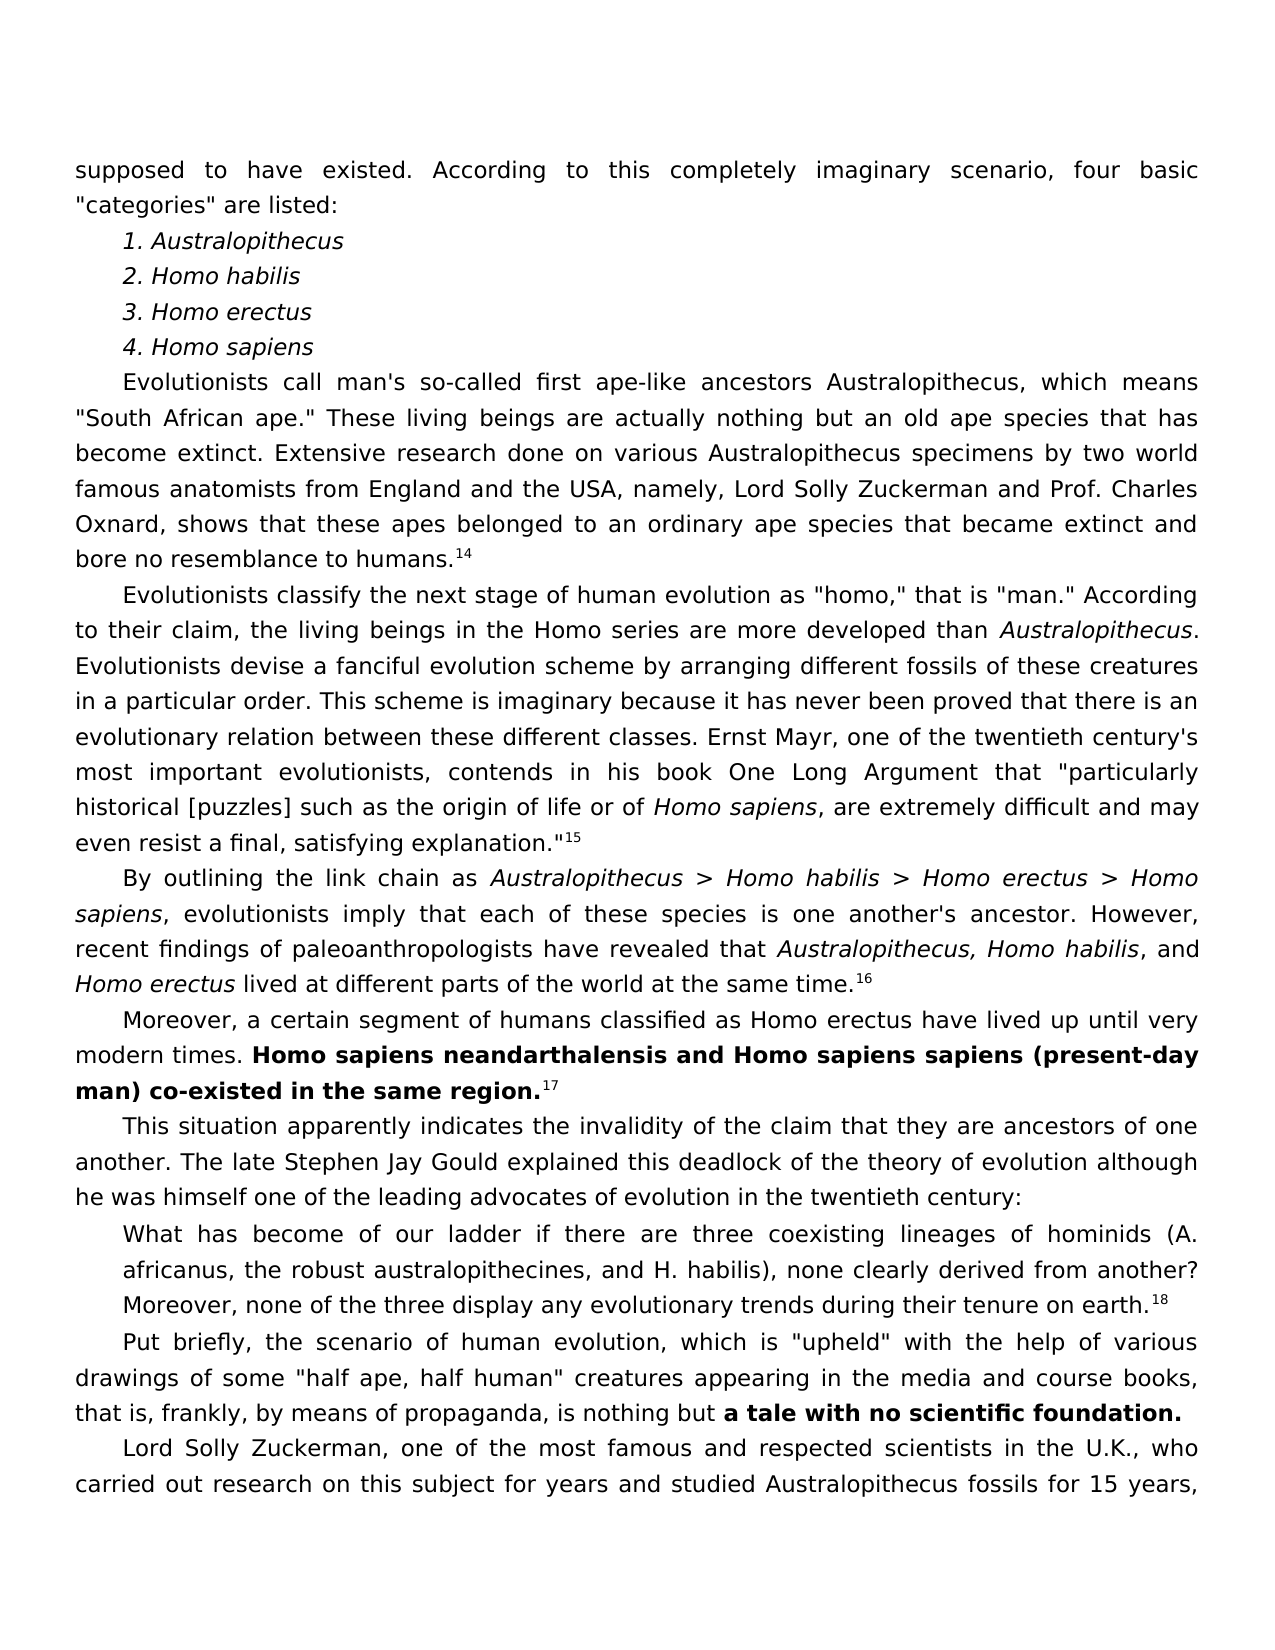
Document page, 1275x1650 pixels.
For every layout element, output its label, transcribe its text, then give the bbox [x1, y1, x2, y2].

text Moreover, a certain segment of humans classified as Homo erectus have lived up until very modern times. Homo sapiens neandarthalensis and Homo sapiens sapiens (present-day man) co-existed in the same region.17 [75, 1000, 1200, 1106]
text Put briefly, the scenario of human evolution, which is "upheld" with the help of various drawings of some "half ape, half human" creatures appearing in the media and course books, that is, frankly, by means of propaganda, is nothing but a tale with no scientific foundation. [75, 1322, 1200, 1428]
text Lord Solly Zuckerman, one of the most famous and respected scientists in the U.K., who carried out research on this subject for years and studied Australopithecus fossils for 15 years, [75, 1428, 1200, 1499]
text What has become of our ladder if there are three coexisting lineages of hominids (A. africanus, the robust australopithecines, and H. habilis), none clearly derived from another? Moreover, none of the three display any evolutionary trends during their tenure on earth.18 [122, 1214, 1200, 1321]
text By outlining the link chain as Australopithecus > Homo habilis > Homo erectus > Homo sapiens, evolutionists imply that each of these species is one another's ancestor. However, recent findings of paleoanthropologists have revealed that Australopithecus, Homo habilis, and Homo erectus lived at different parts of the world at the same time.16 [75, 858, 1200, 1000]
text Evolutionists call man's so-called first ape-like ancestors Australopithecus, which means "South African ape." These living beings are actually nothing but an old ape species that has become extinct. Extensive research done on various Australopithecus specimens by two world famous anatomists from England and the USA, namely, Lord Solly Zuckerman and Prof. Charles Oxnard, shows that these apes belonged to an ordinary ape species that became extinct and bore no resemblance to humans.14 [75, 362, 1200, 575]
text Evolutionists classify the next stage of human evolution as "homo," that is "man." According to their claim, the living beings in the Homo series are more developed than Australopithecus. Evolutionists devise a fanciful evolution scheme by arranging different fossils of these creatures in a particular order. This scheme is imaginary because it has never been proved that there is an evolutionary relation between these different classes. Ernst Mayr, one of the twentieth century's most important evolutionists, contends in his book One Long Argument that "particularly historical [puzzles] such as the origin of life or of Homo sapiens, are extremely difficult and may even resist a final, satisfying explanation."15 [75, 575, 1200, 858]
text 2. Homo habilis [75, 256, 1200, 292]
text 3. Homo erectus [75, 292, 1200, 327]
text 4. Homo sapiens [75, 327, 1200, 362]
text This situation apparently indicates the invalidity of the claim that they are ancestors of one another. The late Stephen Jay Gould explained this deadlock of the theory of evolution although he was himself one of the leading advocates of evolution in the twentieth century: [75, 1106, 1200, 1212]
text supposed to have existed. According to this completely imaginary scenario, four basic "categories" are listed: [75, 150, 1200, 221]
text 1. Australopithecus [75, 221, 1200, 256]
